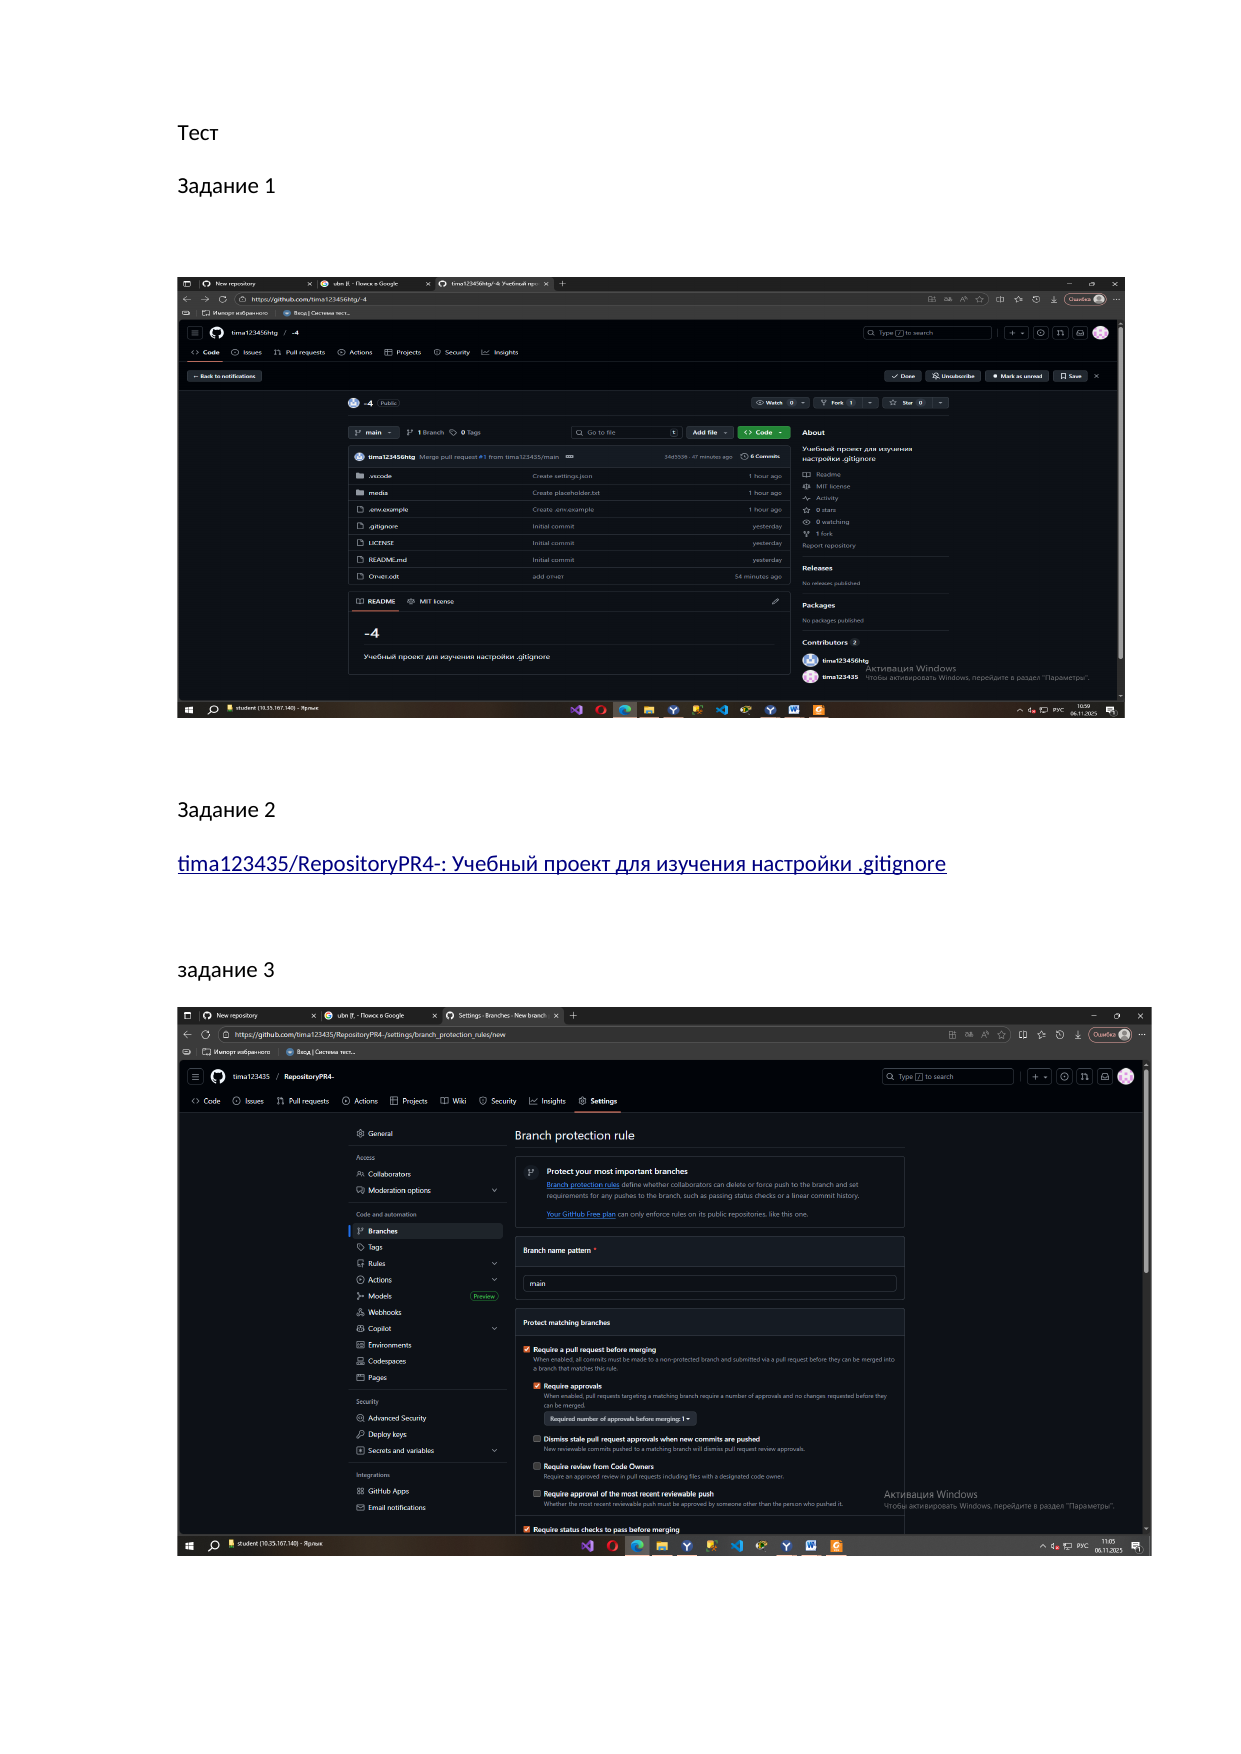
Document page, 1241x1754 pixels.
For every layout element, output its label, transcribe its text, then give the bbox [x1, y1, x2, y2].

text Задание 1 [177, 171, 1152, 199]
text Задание 2 [177, 796, 1152, 824]
text tima123435/RepositoryPR4-: Учебный проект для изучения настройки .gitignore [177, 849, 1152, 877]
text задание 3 [177, 955, 1152, 983]
text Тест [177, 118, 1152, 146]
